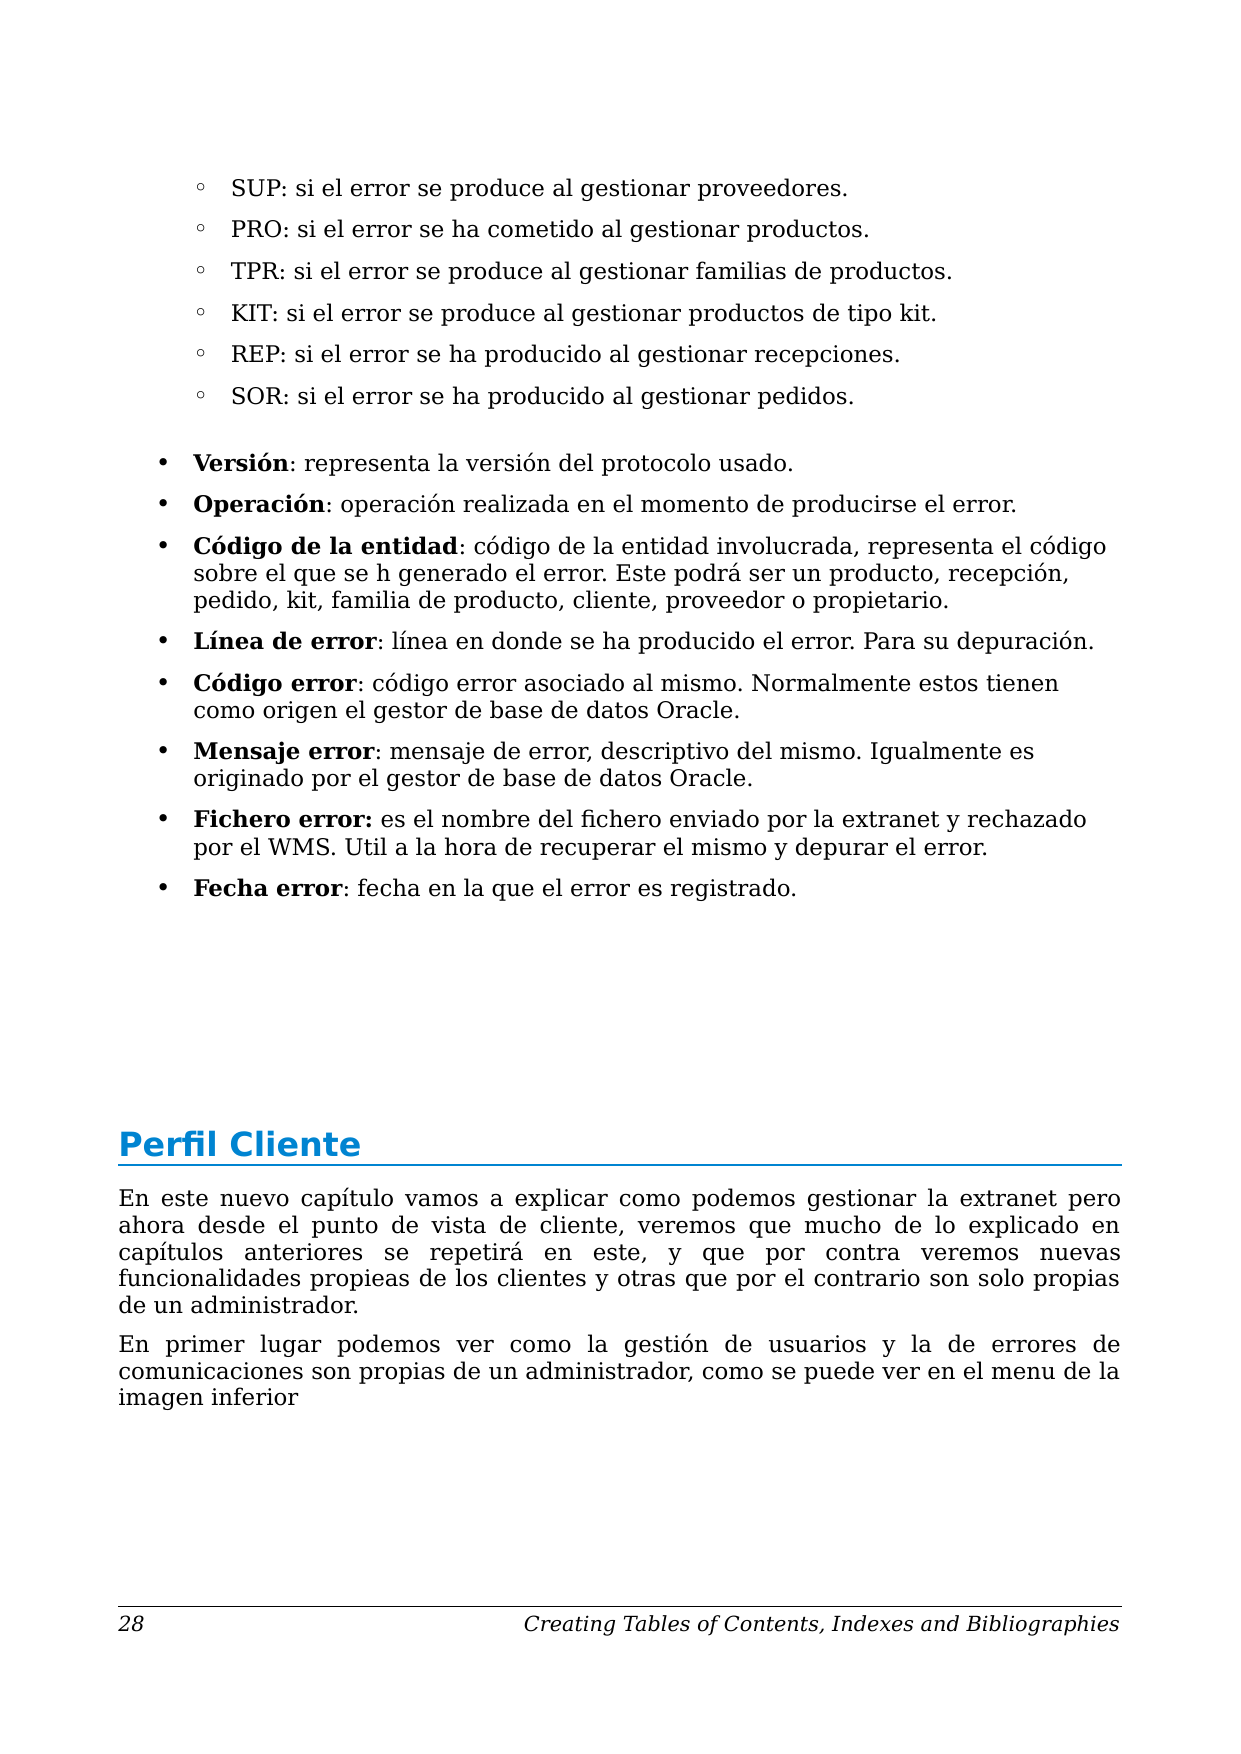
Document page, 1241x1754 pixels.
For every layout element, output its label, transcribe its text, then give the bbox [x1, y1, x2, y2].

list Operación: operación realizada en el momento de producirse el error. [156, 489, 1122, 519]
list Fichero error: es el nombre del fichero enviado por la extranet y rechazado por el WMS. Util a la hora de recuperar el mismo y depurar el error. [156, 804, 1122, 860]
list REP: si el error se ha producido al gestionar recepciones. [193, 339, 1122, 368]
subtitle Perfil Cliente [118, 1126, 1122, 1164]
list SOR: si el error se ha producido al gestionar pedidos. [193, 381, 1122, 410]
list KIT: si el error se produce al gestionar productos de tipo kit. [193, 298, 1122, 327]
list Fecha error: fecha en la que el error es registrado. [156, 873, 1122, 902]
list Línea de error: línea en donde se ha producido el error. Para su depuración. [156, 626, 1122, 655]
text En primer lugar podemos ver como la gestión de usuarios y la de errores de comunicaciones son propias de un administrador, como se puede ver en el menu de la imagen inferior [118, 1331, 1122, 1411]
list Mensaje error: mensaje de error, descriptivo del mismo. Igualmente es originado por el gestor de base de datos Oracle. [156, 736, 1122, 792]
list TPR: si el error se produce al gestionar familias de productos. [193, 256, 1122, 285]
text En este nuevo capítulo vamos a explicar como podemos gestionar la extranet pero ahora desde el punto de vista de cliente, veremos que mucho de lo explicado en capítulos anteriores se repetirá en este, y que por contra veremos nuevas funcionalidades propieas de los clientes y otras que por el contrario son solo propias de un administrador. [118, 1185, 1122, 1319]
list SUP: si el error se produce al gestionar proveedores. [193, 173, 1122, 202]
list Código de la entidad: código de la entidad involucrada, representa el código sobre el que se h generado el error. Este podrá ser un producto, recepción, pedido, kit, familia de producto, cliente, proveedor o propietario. [156, 531, 1122, 614]
list PRO: si el error se ha cometido al gestionar productos. [193, 214, 1122, 243]
list Versión: representa la versión del protocolo usado. [156, 448, 1122, 477]
list Código error: código error asociado al mismo. Normalmente estos tienen como origen el gestor de base de datos Oracle. [156, 668, 1122, 724]
